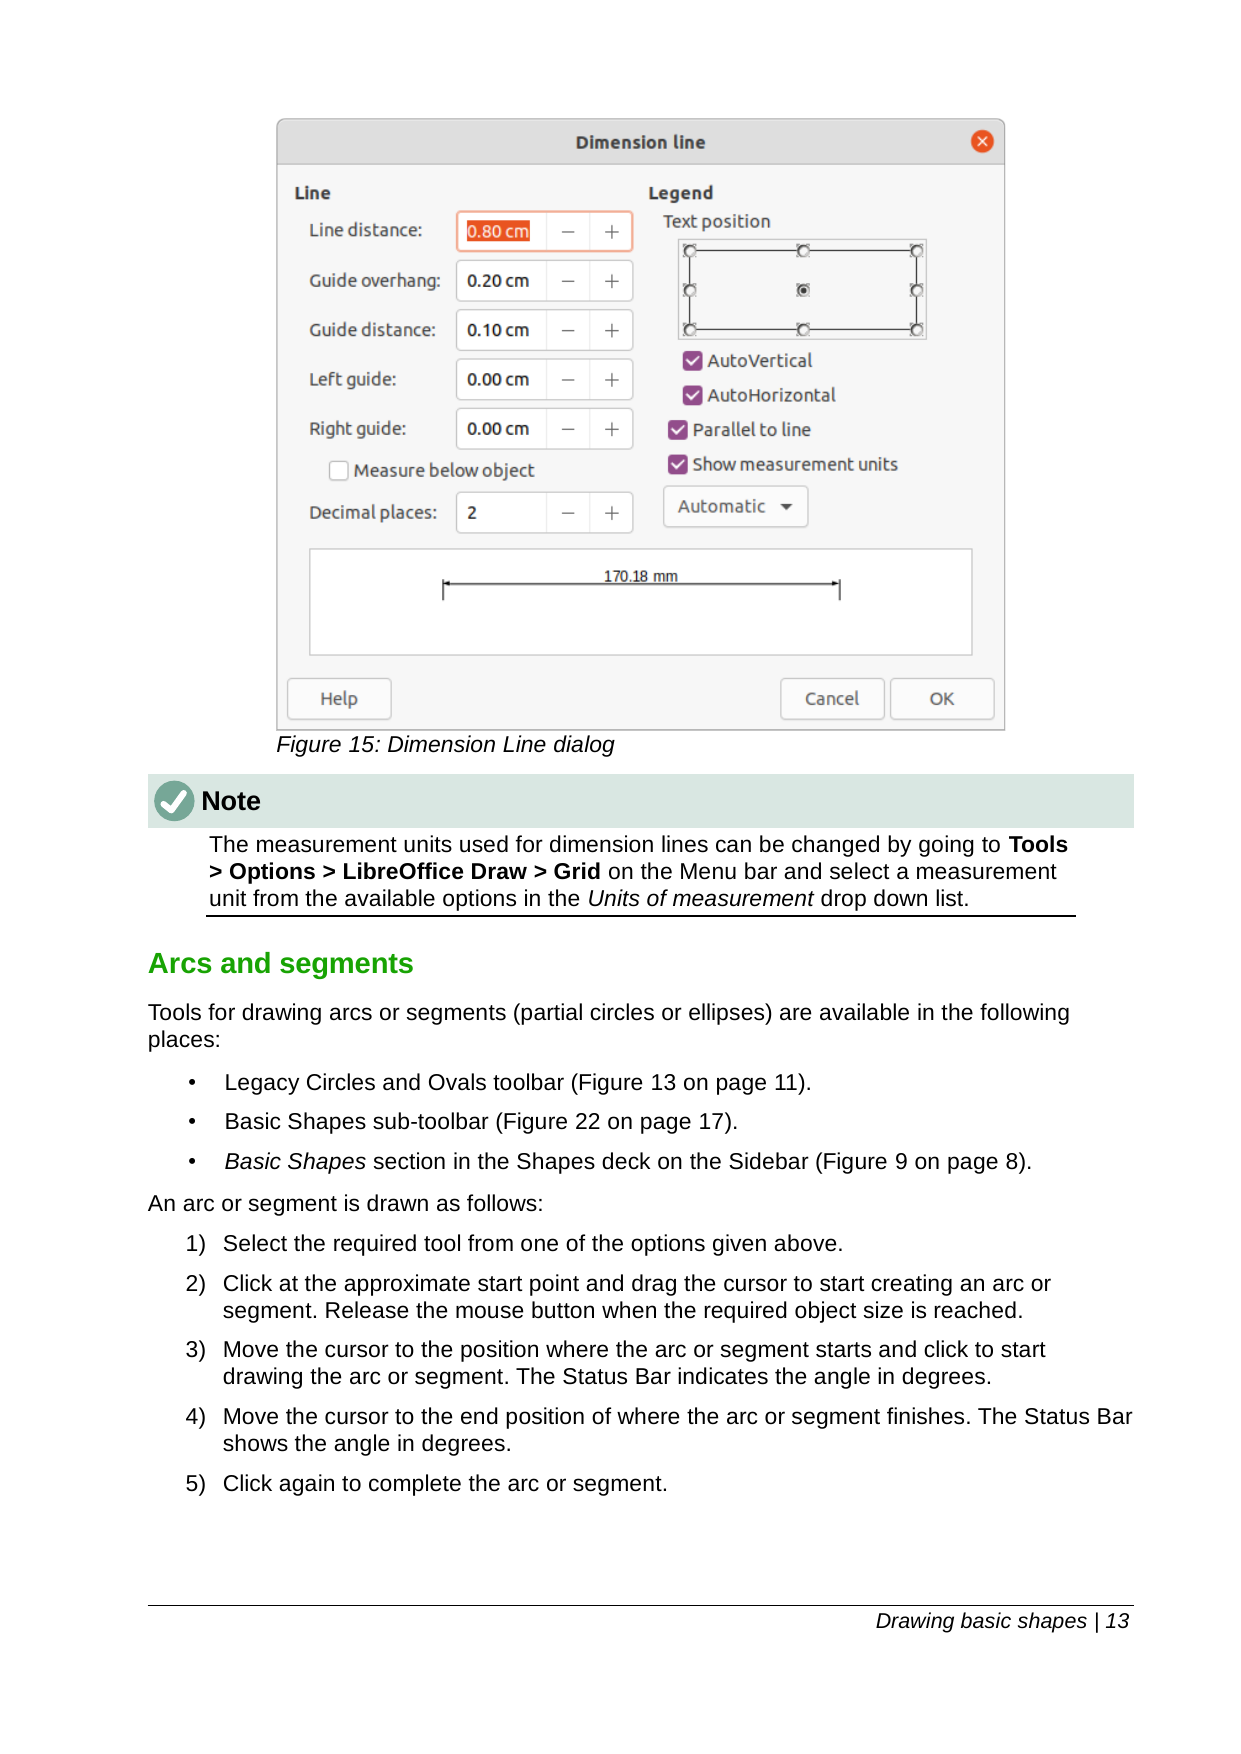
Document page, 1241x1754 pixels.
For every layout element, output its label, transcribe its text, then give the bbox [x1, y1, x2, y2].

list Move the cursor to the position where the arc or segment starts and click to start drawing the arc or segment. The Status Bar indicates the angle in degrees. [206, 1336, 1134, 1390]
subtitle Note [148, 774, 1134, 828]
list Basic Shapes sub-toolbar (Figure 22 on page 16). [185, 1105, 1134, 1135]
list Click at the approximate start point and drag the cursor to start creating an arc or segment. Release the mouse button when the required object size is reached. [206, 1269, 1134, 1323]
list Basic Shapes section in the Shapes deck on the Sidebar (Figure 9 on page 8). [185, 1144, 1134, 1177]
list Legacy Circles and Ovals toolbar (Figure 13 on page 11). [185, 1065, 1134, 1095]
picture [276, 118, 1006, 731]
subtitle Arcs and segments [148, 946, 1134, 980]
list Move the cursor to the end position of where the arc or segment finishes. The Status Bar shows the angle in degrees. [206, 1402, 1134, 1456]
text The measurement units used for dimension lines can be changed by going to Tools > Options > LibreOffice Draw > Grid on the Menu bar and select a measurement unit from the available options in the Units of measurement drop down list. [206, 828, 1076, 915]
text Figure 15: Dimension Line dialog [276, 731, 1005, 757]
list Click again to complete the arc or segment. [206, 1469, 1134, 1496]
list Select the required tool from one of the options given above. [206, 1229, 1134, 1256]
text An arc or segment is drawn as follows: [148, 1190, 1134, 1217]
text Tools for drawing arcs or segments (partial circles or ellipses) are available in the following places: [148, 998, 1134, 1053]
